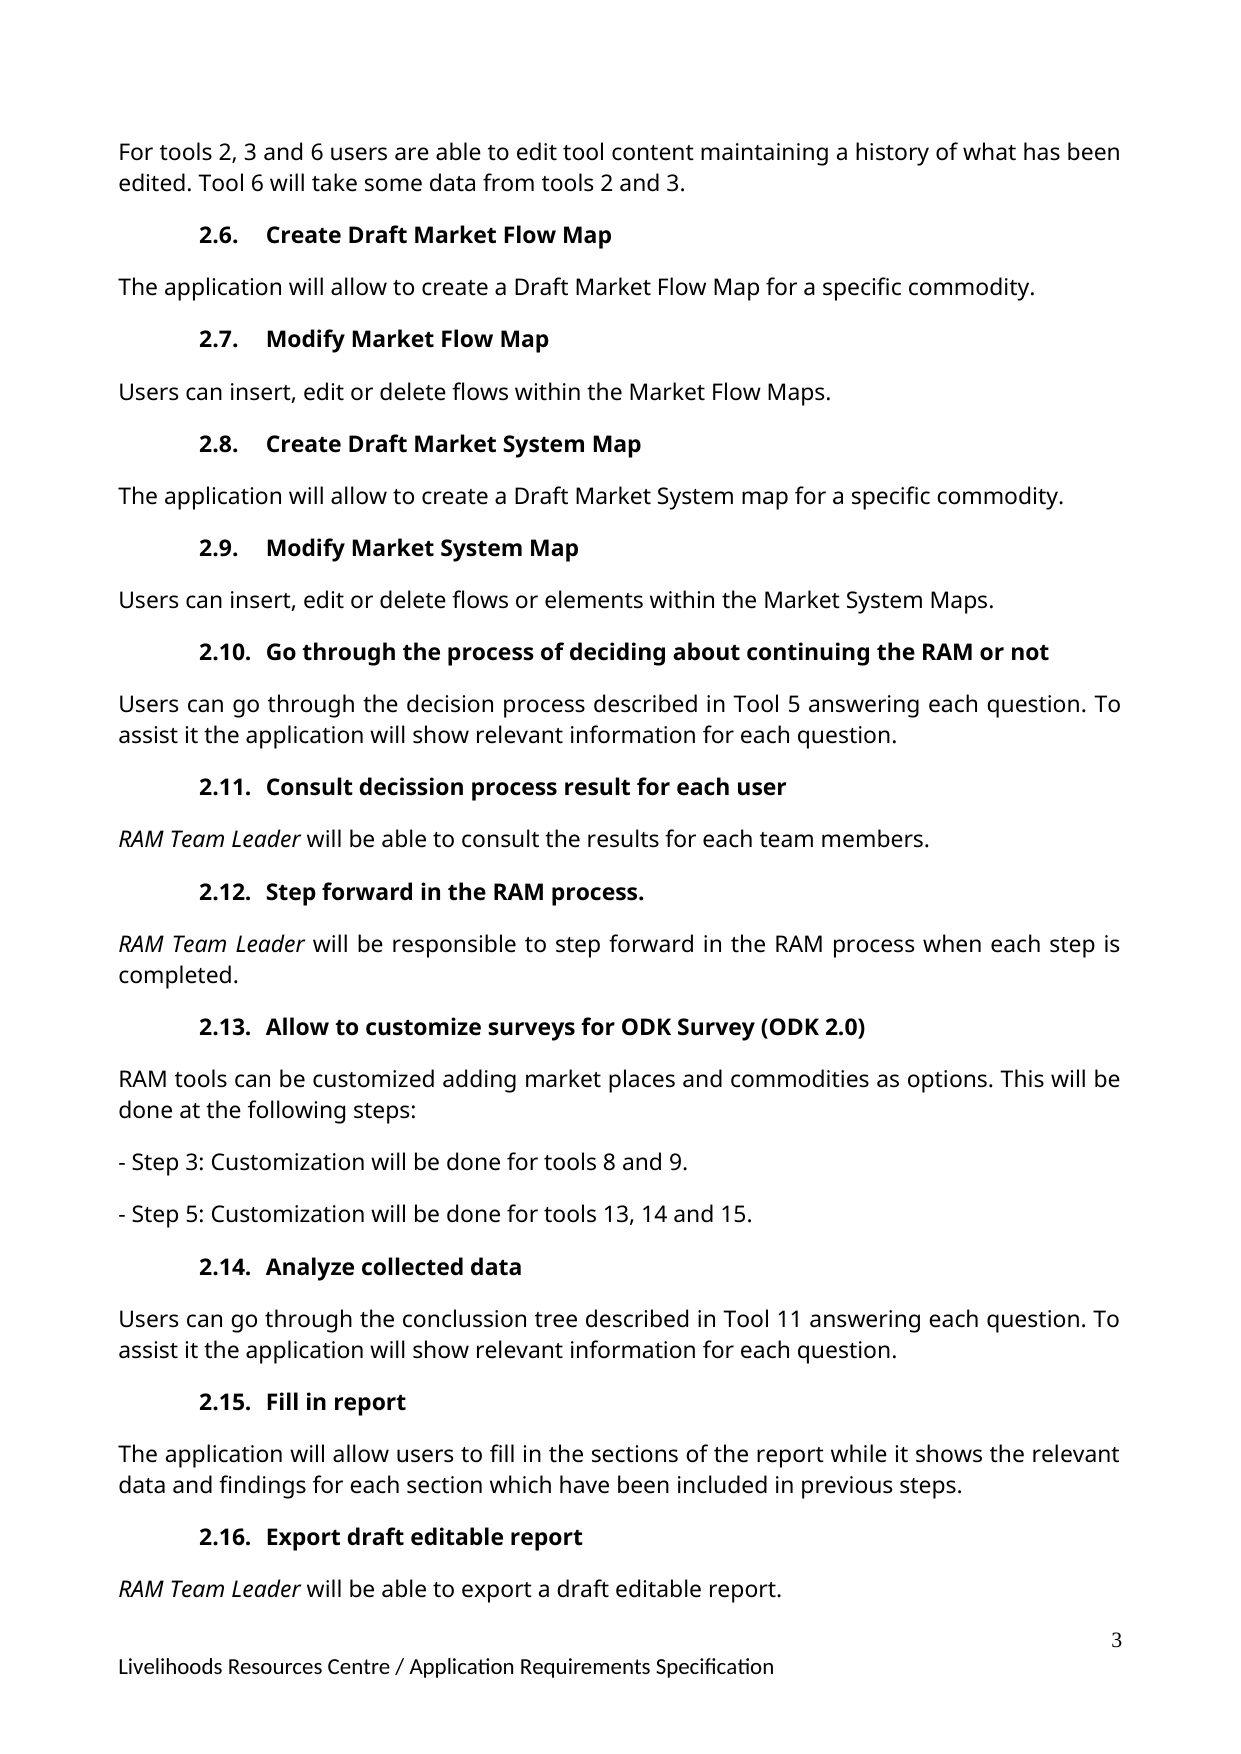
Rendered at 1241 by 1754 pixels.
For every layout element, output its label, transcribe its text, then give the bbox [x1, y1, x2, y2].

list Modify Market Flow Map [193, 323, 1122, 354]
text Users can insert, edit or delete flows within the Market Flow Maps. [118, 375, 1122, 407]
list Create Draft Market Flow Map [193, 219, 1122, 250]
text For tools 2, 3 and 6 users are able to edit tool content maintaining a history of what has been edited. Tool 6 will take some data from tools 2 and 3. [118, 136, 1122, 198]
text RAM Team Leader will be able to consult the results for each team members. [118, 823, 1122, 854]
text RAM Team Leader will be able to export a draft editable report. [118, 1573, 1122, 1604]
list Create Draft Market System Map [193, 427, 1122, 459]
text The application will allow users to fill in the sections of the report while it shows the relevant data and findings for each section which have been included in previous steps. [118, 1438, 1122, 1500]
text - Step 5: Customization will be done for tools 13, 14 and 15. [118, 1198, 1122, 1229]
text Users can go through the conclussion tree described in Tool 11 answering each question. To assist it the application will show relevant information for each question. [118, 1302, 1122, 1365]
text The application will allow to create a Draft Market Flow Map for a specific commodity. [118, 271, 1122, 302]
list Export draft editable report [193, 1521, 1122, 1552]
text The application will allow to create a Draft Market System map for a specific commodity. [118, 479, 1122, 511]
list Consult decission process result for each user [193, 771, 1122, 802]
list Step forward in the RAM process. [193, 875, 1122, 907]
list Analyze collected data [193, 1250, 1122, 1282]
text - Step 3: Customization will be done for tools 8 and 9. [118, 1146, 1122, 1177]
text Users can go through the decision process described in Tool 5 answering each question. To assist it the application will show relevant information for each question. [118, 688, 1122, 750]
list Allow to customize surveys for ODK Survey (ODK 2.0) [193, 1011, 1122, 1042]
text RAM tools can be customized adding market places and commodities as options. This will be done at the following steps: [118, 1063, 1122, 1125]
list Fill in report [193, 1386, 1122, 1417]
list Modify Market System Map [193, 532, 1122, 563]
list Go through the process of deciding about continuing the RAM or not [193, 636, 1122, 667]
text Users can insert, edit or delete flows or elements within the Market System Maps. [118, 584, 1122, 615]
text RAM Team Leader will be responsible to step forward in the RAM process when each step is completed. [118, 927, 1122, 990]
